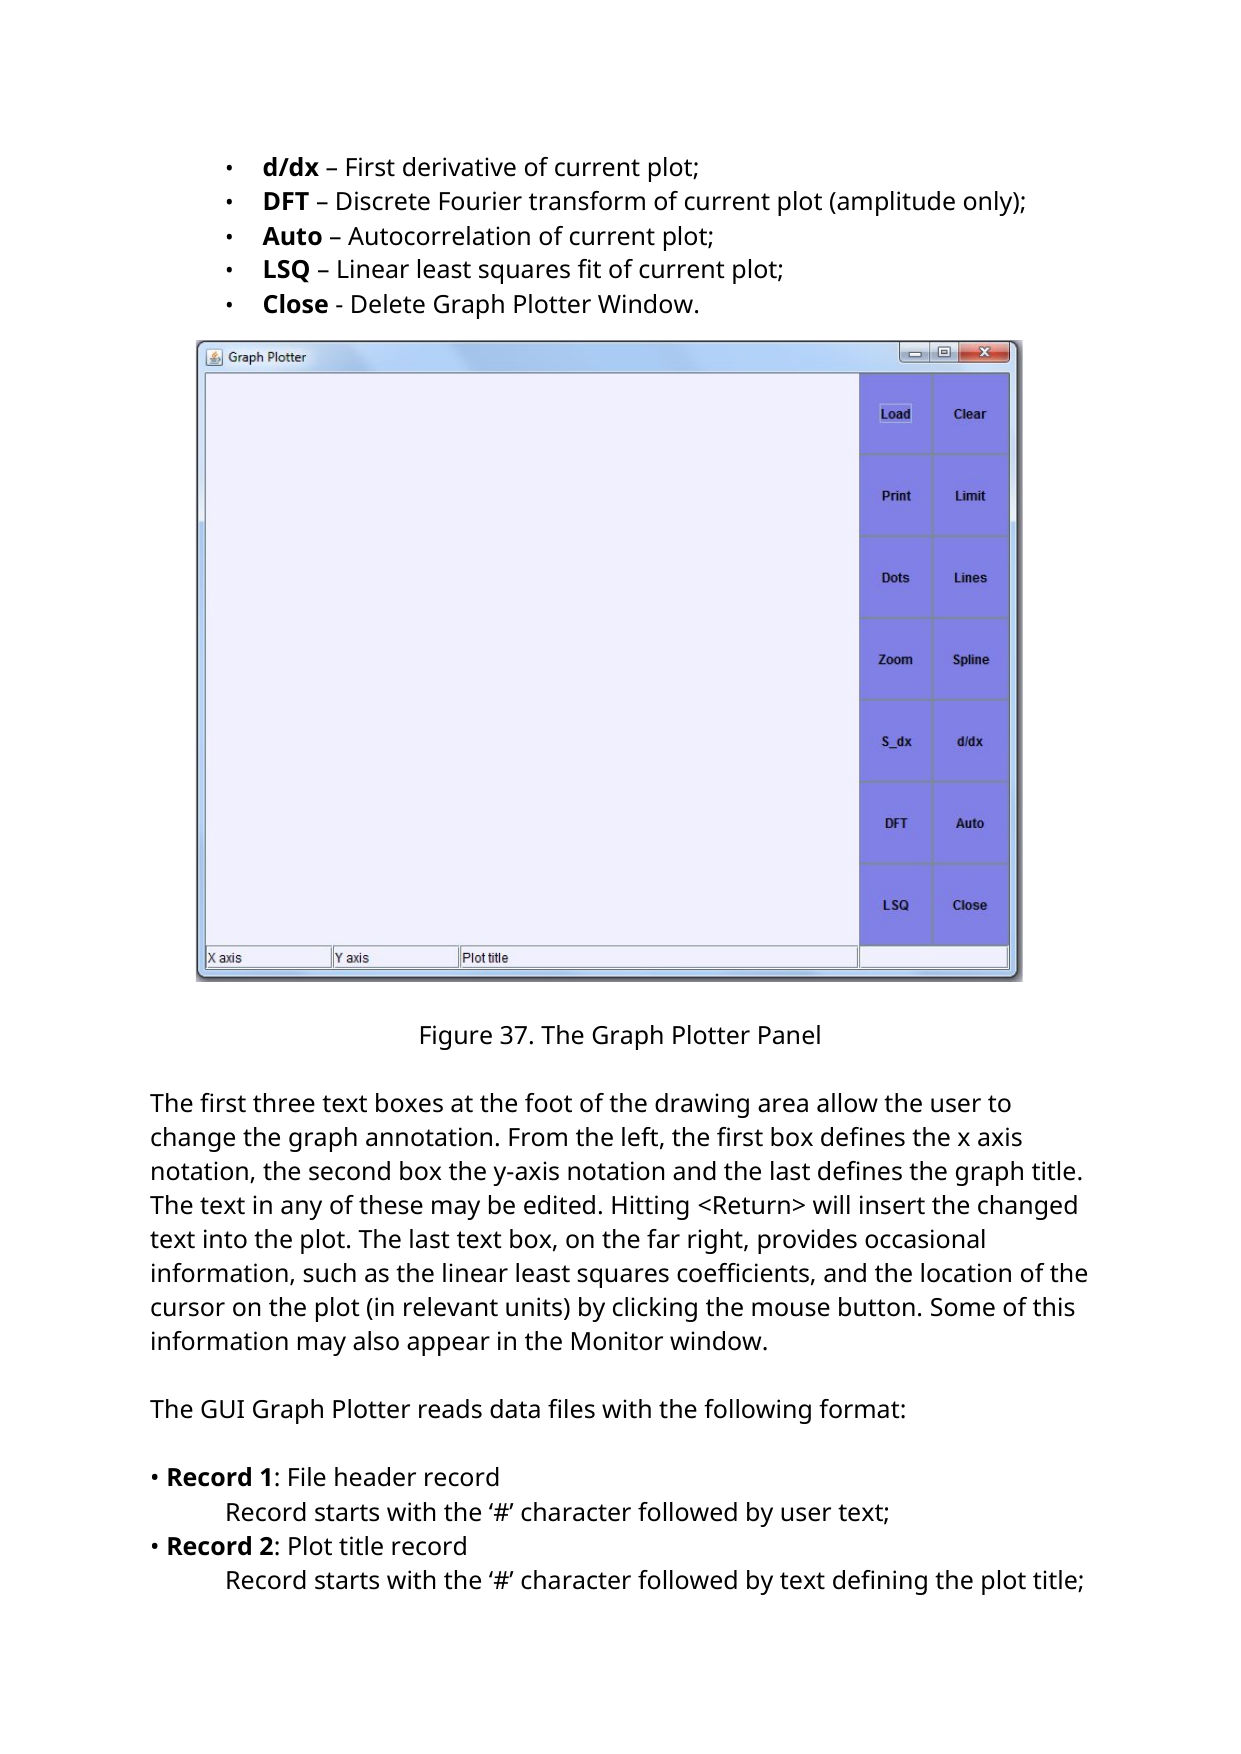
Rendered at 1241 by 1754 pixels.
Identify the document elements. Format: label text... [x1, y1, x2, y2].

text The GUI Graph Plotter reads data files with the following format: [150, 1392, 1090, 1426]
text The first three text boxes at the foot of the drawing area allow the user to change the graph annotation. From the left, the first box defines the x axis notation, the second box the y-axis notation and the last defines the graph title. The text in any of these may be edited. Hitting <Return> will insert the changed text into the plot. The last text box, on the far right, provides occasional information, such as the linear least squares coefficients, and the location of the cursor on the plot (in relevant units) by clicking the mouse button. Some of this information may also appear in the Monitor window. [150, 1085, 1090, 1358]
text • Record 1: File header record [150, 1460, 1090, 1494]
text Figure 37. The Graph Plotter Panel [150, 1017, 1090, 1051]
text • Record 2: Plot title record [150, 1528, 1090, 1562]
list Close - Delete Graph Plotter Window. [225, 286, 1090, 320]
list DFT – Discrete Fourier transform of current plot (amplitude only); [225, 184, 1090, 218]
text Record starts with the ‘#’ character followed by text defining the plot title; [225, 1562, 1090, 1596]
text Record starts with the ‘#’ character followed by user text; [225, 1494, 1090, 1528]
list Auto – Autocorrelation of current plot; [225, 218, 1090, 252]
list d/dx – First derivative of current plot; [225, 150, 1090, 184]
list LSQ – Linear least squares fit of current plot; [225, 252, 1090, 286]
picture [195, 340, 1023, 982]
